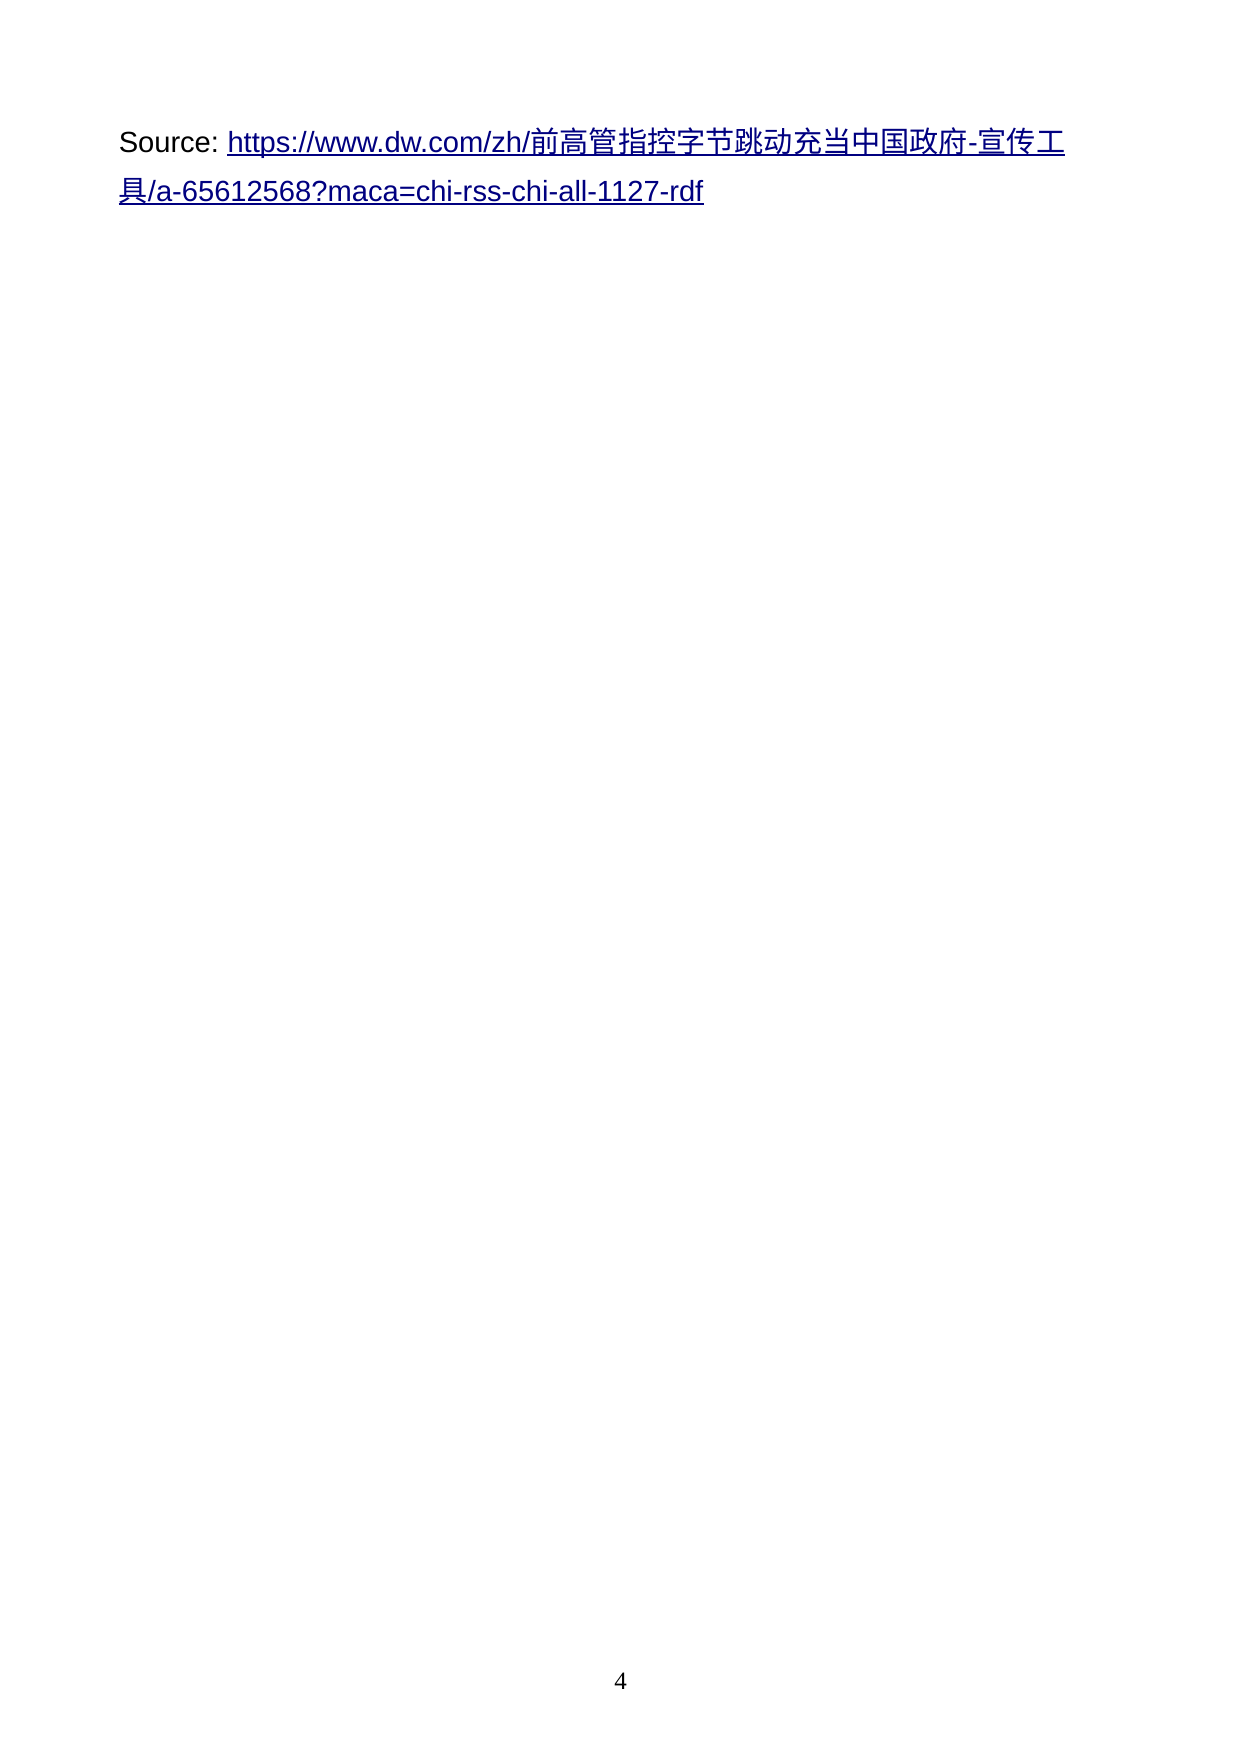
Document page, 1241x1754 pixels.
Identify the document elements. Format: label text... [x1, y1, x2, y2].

text Source: https://www.dw.com/zh/前高管指控字节跳动充当中国政府-宣传工具/a-65612568?maca=chi-rss-chi-all-1127-rdf [118, 118, 1122, 209]
